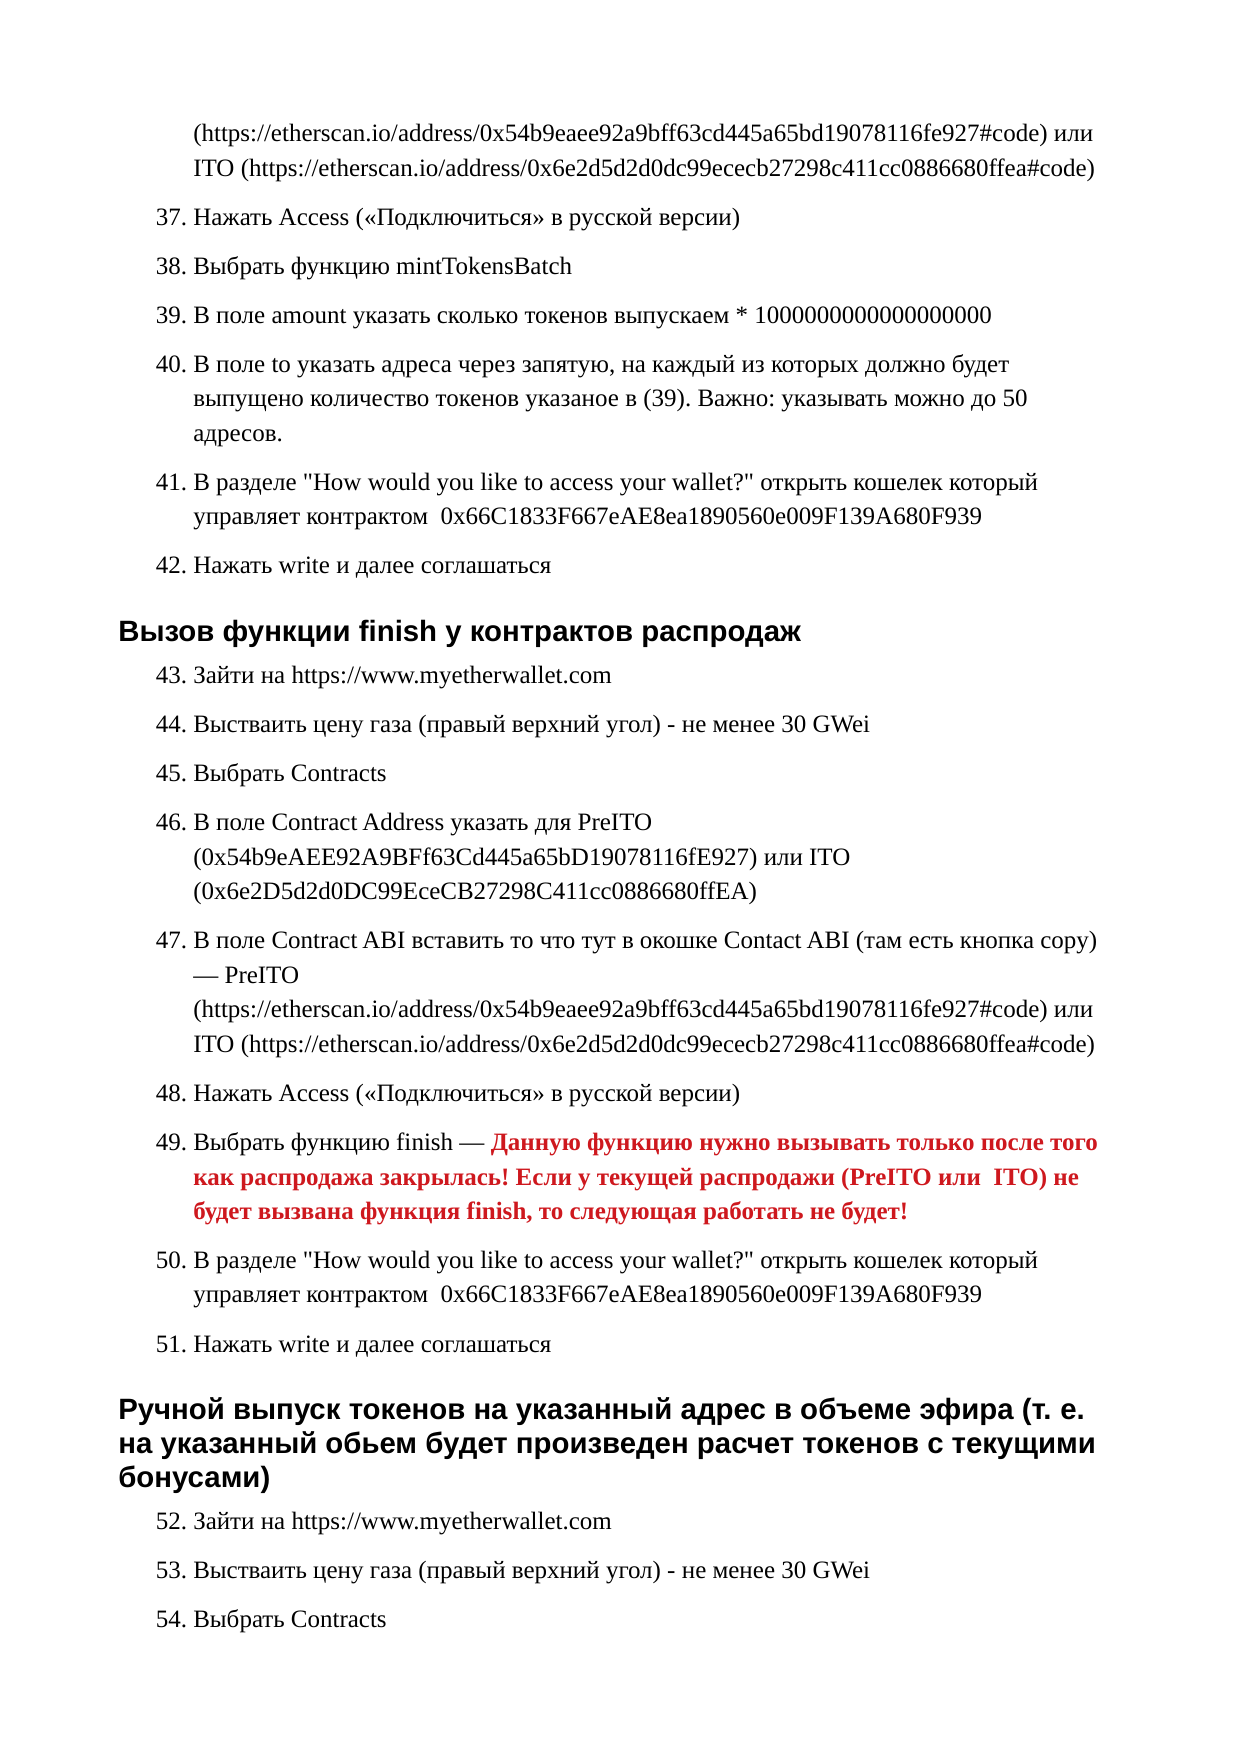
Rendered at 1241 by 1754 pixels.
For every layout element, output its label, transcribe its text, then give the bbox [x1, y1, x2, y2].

list Выбрать функцию finish — Данную функцию нужно вызывать только после того как распродажа закрылась! Если у текущей распродажи (PreITO или ITO) не будет вызвана функция finish, то следующая работать не будет! [156, 1127, 1122, 1225]
list В разделе "How would you like to access your wallet?" открыть кошелек который управляет контрактом 0x66C1833F667eAE8ea1890560e009F139A680F939 [156, 1245, 1122, 1308]
subtitle Ручной выпуск токенов на указанный адрес в объеме эфира (т. е. на указанный обьем будет произведен расчет токенов с текущими бонусами) [118, 1392, 1122, 1493]
list Нажать write и далее соглашаться [156, 1329, 1122, 1357]
list Выстваить цену газа (правый верхний угол) - не менее 30 GWei [156, 709, 1122, 738]
list Выбрать функцию mintTokensBatch [156, 251, 1122, 279]
list Выстваить цену газа (правый верхний угол) - не менее 30 GWei [156, 1555, 1122, 1584]
list Нажать Access («Подключиться» в русской версии) [156, 1078, 1122, 1107]
list Нажать Access («Подключиться» в русской версии) [156, 202, 1122, 230]
list Выбрать Contracts [156, 758, 1122, 787]
list В разделе "How would you like to access your wallet?" открыть кошелек который управляет контрактом 0x66C1833F667eAE8ea1890560e009F139A680F939 [156, 467, 1122, 530]
list Выбрать Contracts [156, 1604, 1122, 1633]
list Зайти на https://www.myetherwallet.com [156, 1506, 1122, 1535]
list Нажать write и далее соглашаться [156, 550, 1122, 579]
list Зайти на https://www.myetherwallet.com [156, 660, 1122, 689]
list (https://etherscan.io/address/0x54b9eaee92a9bff63cd445a65bd19078116fe927#code) или ITO (https://etherscan.io/address/0x6e2d5d2d0dc99ececb27298c411cc0886680ffea#code) [156, 118, 1122, 181]
list В поле Contract Address указать для PreITO (0x54b9eAEE92A9BFf63Cd445a65bD19078116fE927) или ITO (0x6e2D5d2d0DC99EceCB27298C411cc0886680ffEA) [156, 807, 1122, 905]
list В поле to указать адреса через запятую, на каждый из которых должно будет выпущено количество токенов указаное в (39). Важно: указывать можно до 50 адресов. [156, 349, 1122, 447]
list В поле Contract ABI вставить то что тут в окошке Contact ABI (там есть кнопка copy) — PreITO (https://etherscan.io/address/0x54b9eaee92a9bff63cd445a65bd19078116fe927#code) или ITO (https://etherscan.io/address/0x6e2d5d2d0dc99ececb27298c411cc0886680ffea#code) [156, 926, 1122, 1058]
subtitle Вызов функции finish у контрактов распродаж [118, 614, 1122, 648]
list В поле amount указать сколько токенов выпускаем * 1000000000000000000 [156, 300, 1122, 328]
